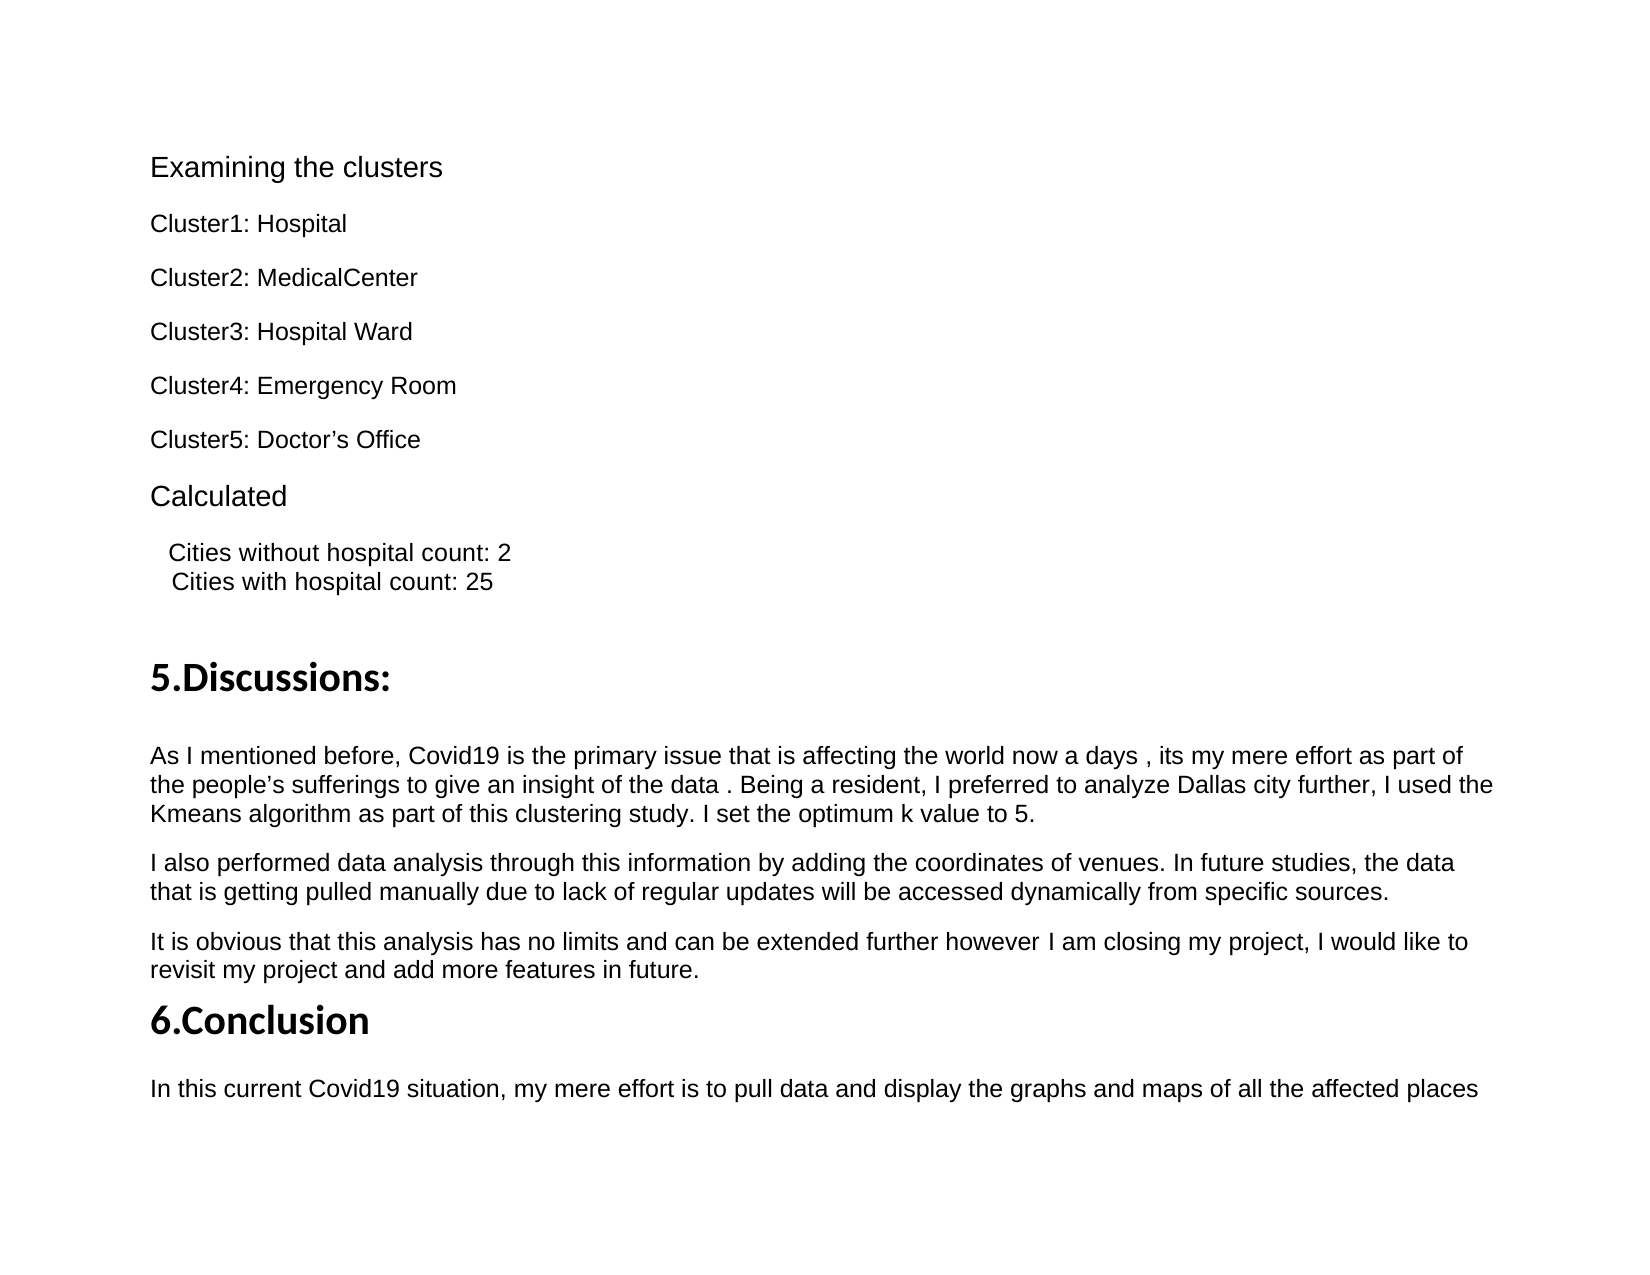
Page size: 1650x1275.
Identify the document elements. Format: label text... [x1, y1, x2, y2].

text I also performed data analysis through this information by adding the coordinates of venues. In future studies, the data that is getting pulled manually due to lack of regular updates will be accessed dynamically from specific sources. [150, 848, 1500, 906]
text Cities with hospital count: 25 [150, 567, 1500, 596]
text Calculated [150, 479, 1500, 512]
text In this current Covid19 situation, my mere effort is to pull data and display the graphs and maps of all the affected places [150, 1074, 1500, 1102]
text Examining the clusters [150, 150, 1500, 183]
text Cluster5: Doctor’s Office [150, 425, 1500, 453]
text Cluster1: Hospital [150, 209, 1500, 238]
text Cluster3: Hospital Ward [150, 317, 1500, 346]
text 5.Discussions: [150, 651, 1500, 702]
text As I mentioned before, Covid19 is the primary issue that is affecting the world now a days , its my mere effort as part of the people’s sufferings to give an insight of the data . Being a resident, I preferred to analyze Dallas city further, I used the Kmeans algorithm as part of this clustering study. I set the optimum k value to 5. [150, 741, 1500, 827]
text It is obvious that this analysis has no limits and can be extended further however I am closing my project, I would like to revisit my project and add more features in future. [150, 926, 1500, 984]
text Cities without hospital count: 2 [150, 538, 1500, 567]
text Cluster4: Emergency Room [150, 371, 1500, 400]
text 6.Conclusion [150, 994, 1500, 1045]
text Cluster2: MedicalCenter [150, 263, 1500, 292]
